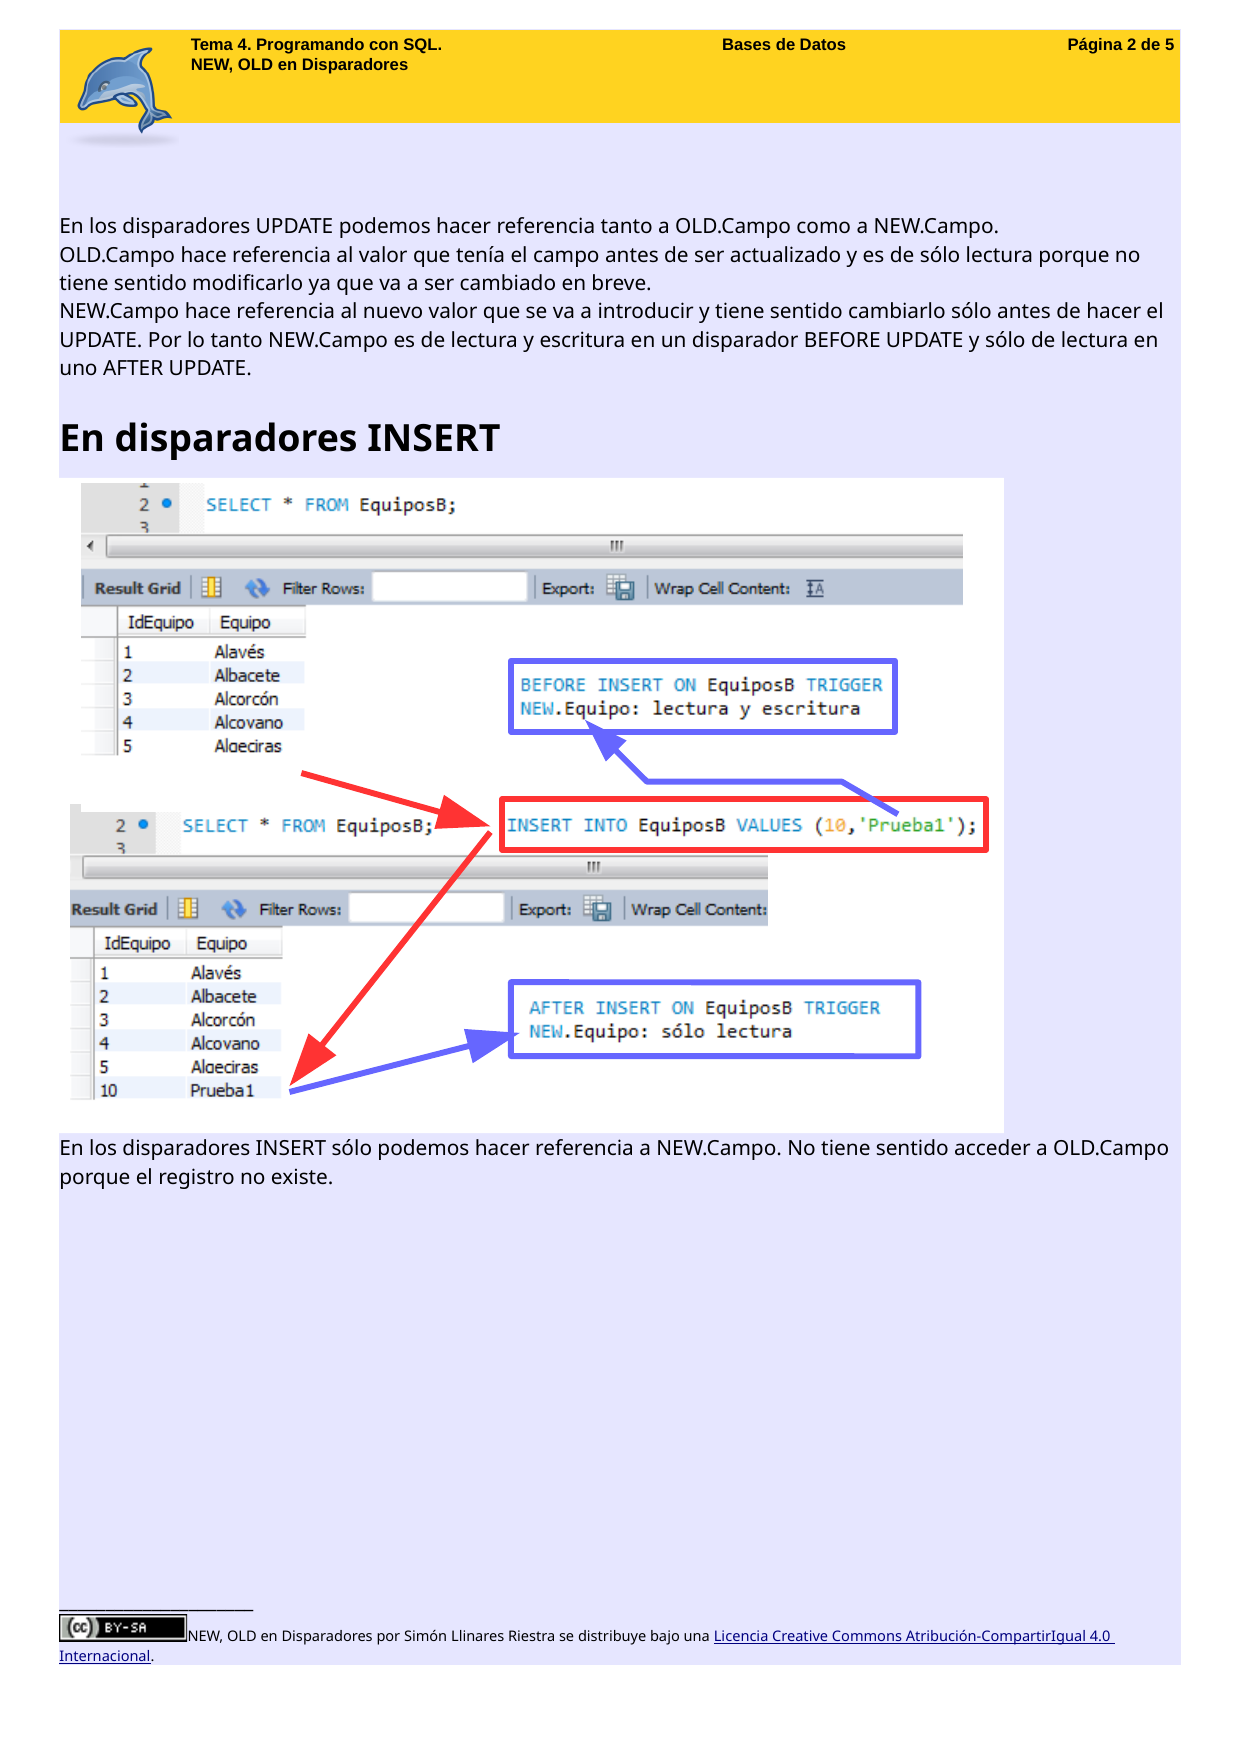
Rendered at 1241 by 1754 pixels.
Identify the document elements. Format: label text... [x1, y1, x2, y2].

text En los disparadores UPDATE podemos hacer referencia tanto a OLD.Campo como a NEW.Campo. [59, 211, 1181, 240]
text NEW.Campo hace referencia al nuevo valor que se va a introducir y tiene sentido cambiarlo sólo antes de hacer el UPDATE. Por lo tanto NEW.Campo es de lectura y escritura en un disparador BEFORE UPDATE y sólo de lectura en uno AFTER UPDATE. [59, 297, 1181, 382]
picture [514, 986, 904, 1053]
picture [514, 664, 892, 729]
picture [70, 483, 963, 1122]
picture [505, 802, 983, 847]
text OLD.Campo hace referencia al valor que tenía el campo antes de ser actualizado y es de sólo lectura porque no tiene sentido modificarlo ya que va a ser cambiado en breve. [59, 240, 1181, 297]
picture [59, 1614, 188, 1642]
subtitle En disparadores INSERT [59, 411, 1181, 462]
text En los disparadores INSERT sólo podemos hacer referencia a NEW.Campo. No tiene sentido acceder a OLD.Campo porque el registro no existe. [59, 1128, 1181, 1190]
picture [65, 35, 179, 149]
